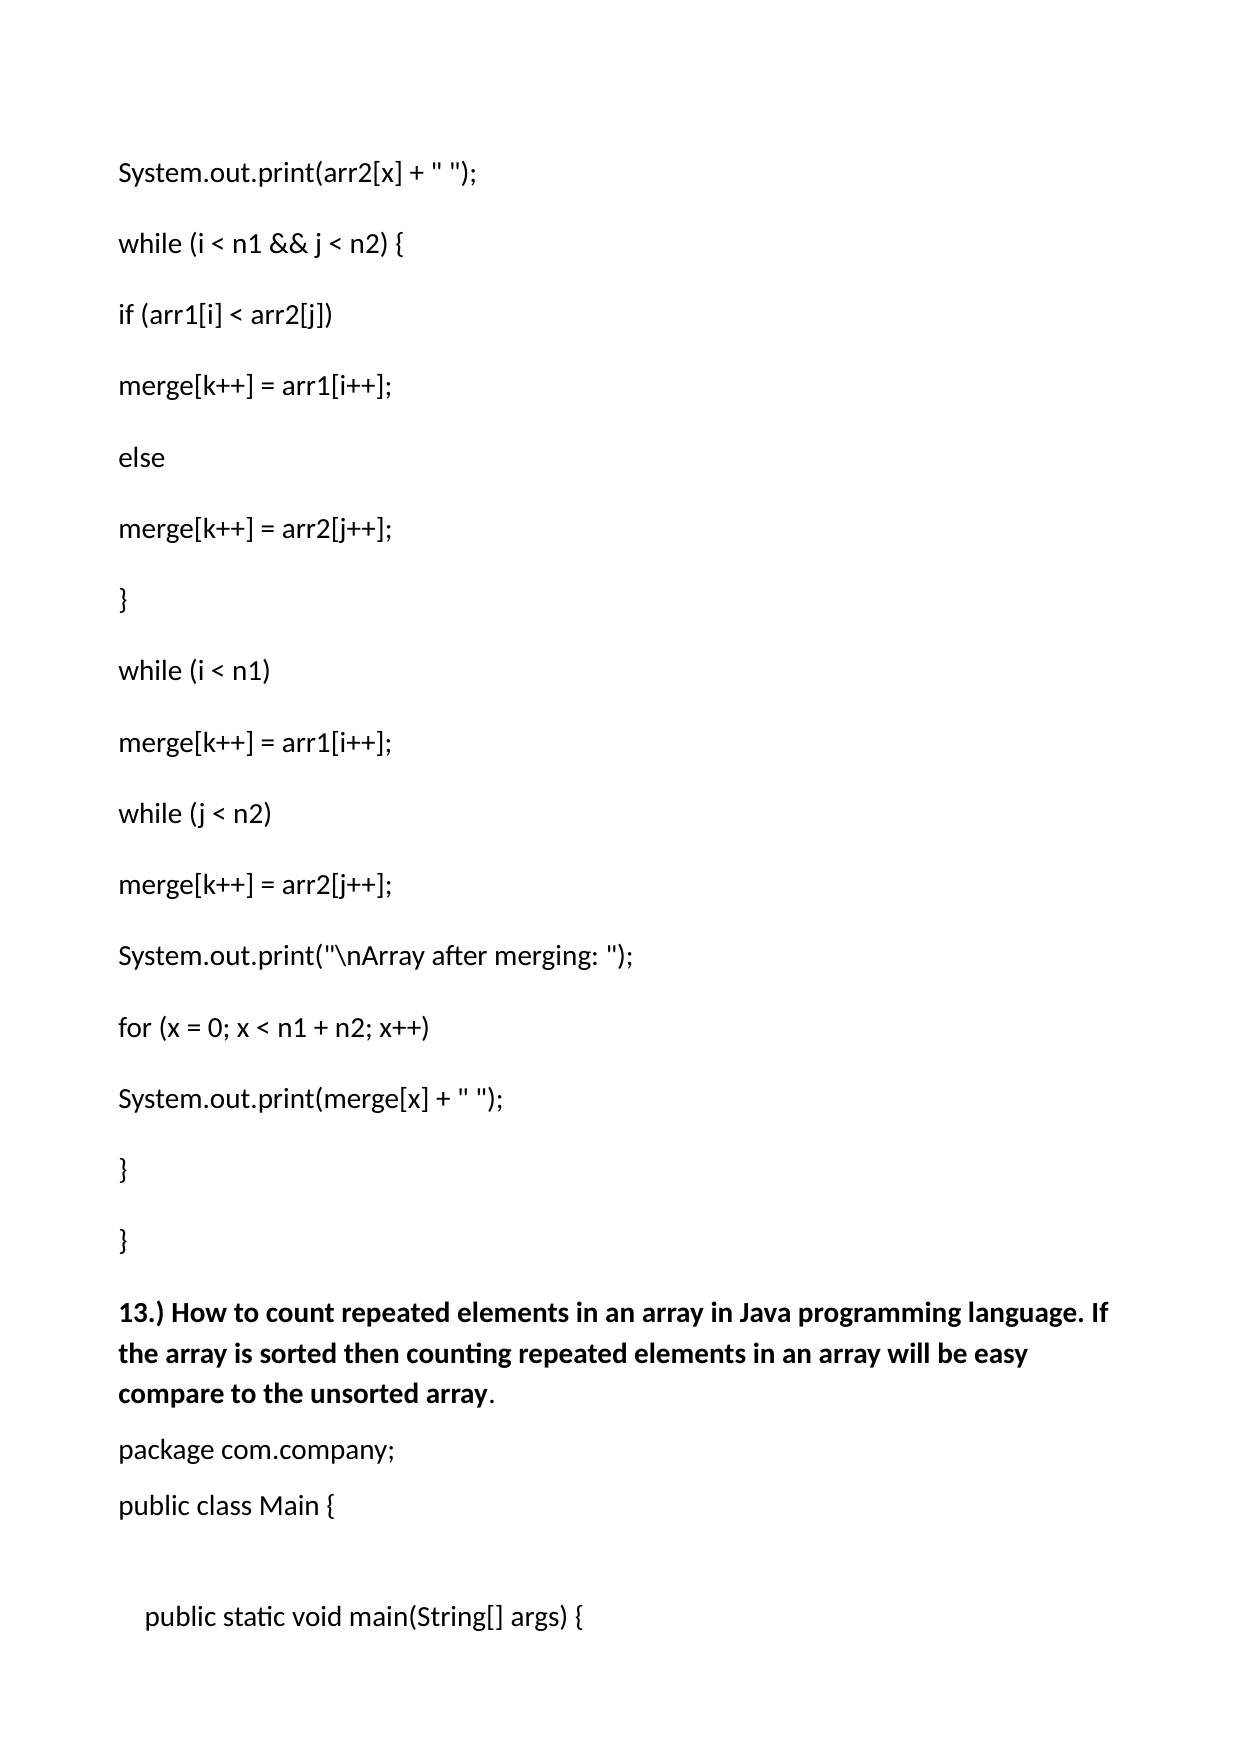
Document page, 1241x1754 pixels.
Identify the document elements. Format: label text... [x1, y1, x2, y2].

text public class Main { [118, 1487, 1122, 1522]
text public static void main(String[] args) { [118, 1598, 1122, 1633]
text package com.company; [118, 1431, 1122, 1467]
text System.out.print(arr2[x] + " "); while (i < n1 && j < n2) { if (arr1[i] < arr2[j]) merge[k++] = arr1[i++]; else merge[k++] = arr2[j++]; } while (i < n1) merge[k++] = arr1[i++]; while (j < n2) merge[k++] = arr2[j++]; System.out.print("\nArray after merging: "); for (x = 0; x < n1 + n2; x++) System.out.print(merge[x] + " "); } } [118, 118, 1122, 1258]
text 13.) How to count repeated elements in an array in Java programming language. If the array is sorted then counting repeated elements in an array will be easy compare to the unsorted array. [118, 1294, 1122, 1411]
